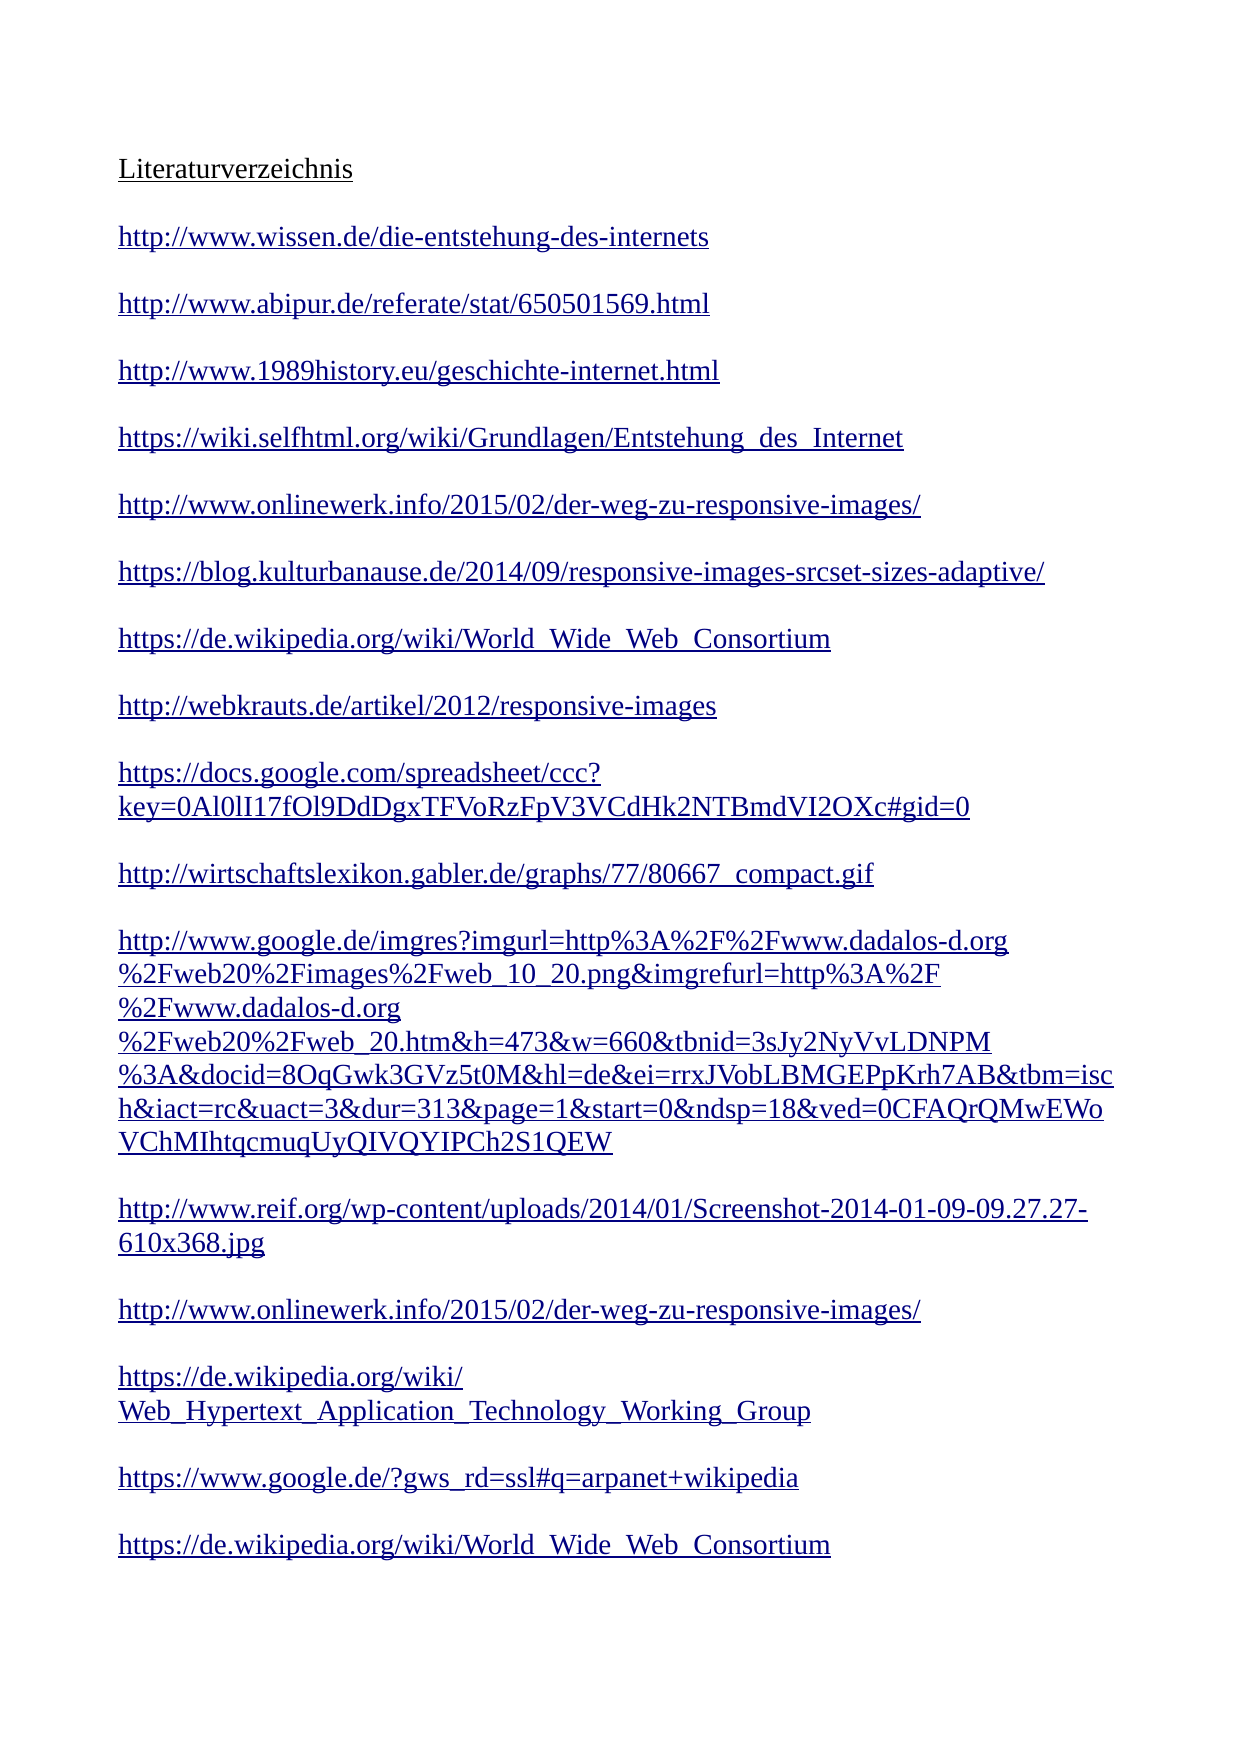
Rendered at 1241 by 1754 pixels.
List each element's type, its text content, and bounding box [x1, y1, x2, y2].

text https://blog.kulturbanause.de/2014/09/responsive-images-srcset-sizes-adaptive/ [118, 554, 1122, 588]
text http://www.abipur.de/referate/stat/650501569.html [118, 286, 1122, 319]
text http://www.reif.org/wp-content/uploads/2014/01/Screenshot-2014-01-09-09.27.27-610x368.jpg [118, 1191, 1122, 1258]
text http://webkrauts.de/artikel/2012/responsive-images [118, 688, 1122, 722]
text http://www.wissen.de/die-entstehung-des-internets [118, 219, 1122, 252]
text http://wirtschaftslexikon.gabler.de/graphs/77/80667_compact.gif [118, 856, 1122, 889]
text https://www.google.de/?gws_rd=ssl#q=arpanet+wikipedia [118, 1460, 1122, 1493]
text https://wiki.selfhtml.org/wiki/Grundlagen/Entstehung_des_Internet [118, 420, 1122, 453]
text https://de.wikipedia.org/wiki/World_Wide_Web_Consortium [118, 621, 1122, 655]
text http://www.1989history.eu/geschichte-internet.html [118, 353, 1122, 386]
text https://docs.google.com/spreadsheet/ccc?key=0Al0lI17fOl9DdDgxTFVoRzFpV3VCdHk2NTBmdVI2OXc#gid=0 [118, 755, 1122, 822]
text http://www.google.de/imgres?imgurl=http%3A%2F%2Fwww.dadalos-d.org%2Fweb20%2Fimages%2Fweb_10_20.png&imgrefurl=http%3A%2F%2Fwww.dadalos-d.org%2Fweb20%2Fweb_20.htm&h=473&w=660&tbnid=3sJy2NyVvLDNPM%3A&docid=8OqGwk3GVz5t0M&hl=de&ei=rrxJVobLBMGEPpKrh7AB&tbm=isch&iact=rc&uact=3&dur=313&page=1&start=0&ndsp=18&ved=0CFAQrQMwEWoVChMIhtqcmuqUyQIVQYIPCh2S1QEW [118, 923, 1122, 1158]
text Literaturverzeichnis [118, 152, 1122, 185]
text http://www.onlinewerk.info/2015/02/der-weg-zu-responsive-images/ [118, 487, 1122, 521]
text http://www.onlinewerk.info/2015/02/der-weg-zu-responsive-images/ [118, 1292, 1122, 1326]
text https://de.wikipedia.org/wiki/Web_Hypertext_Application_Technology_Working_Group [118, 1359, 1122, 1426]
text https://de.wikipedia.org/wiki/World_Wide_Web_Consortium [118, 1527, 1122, 1560]
